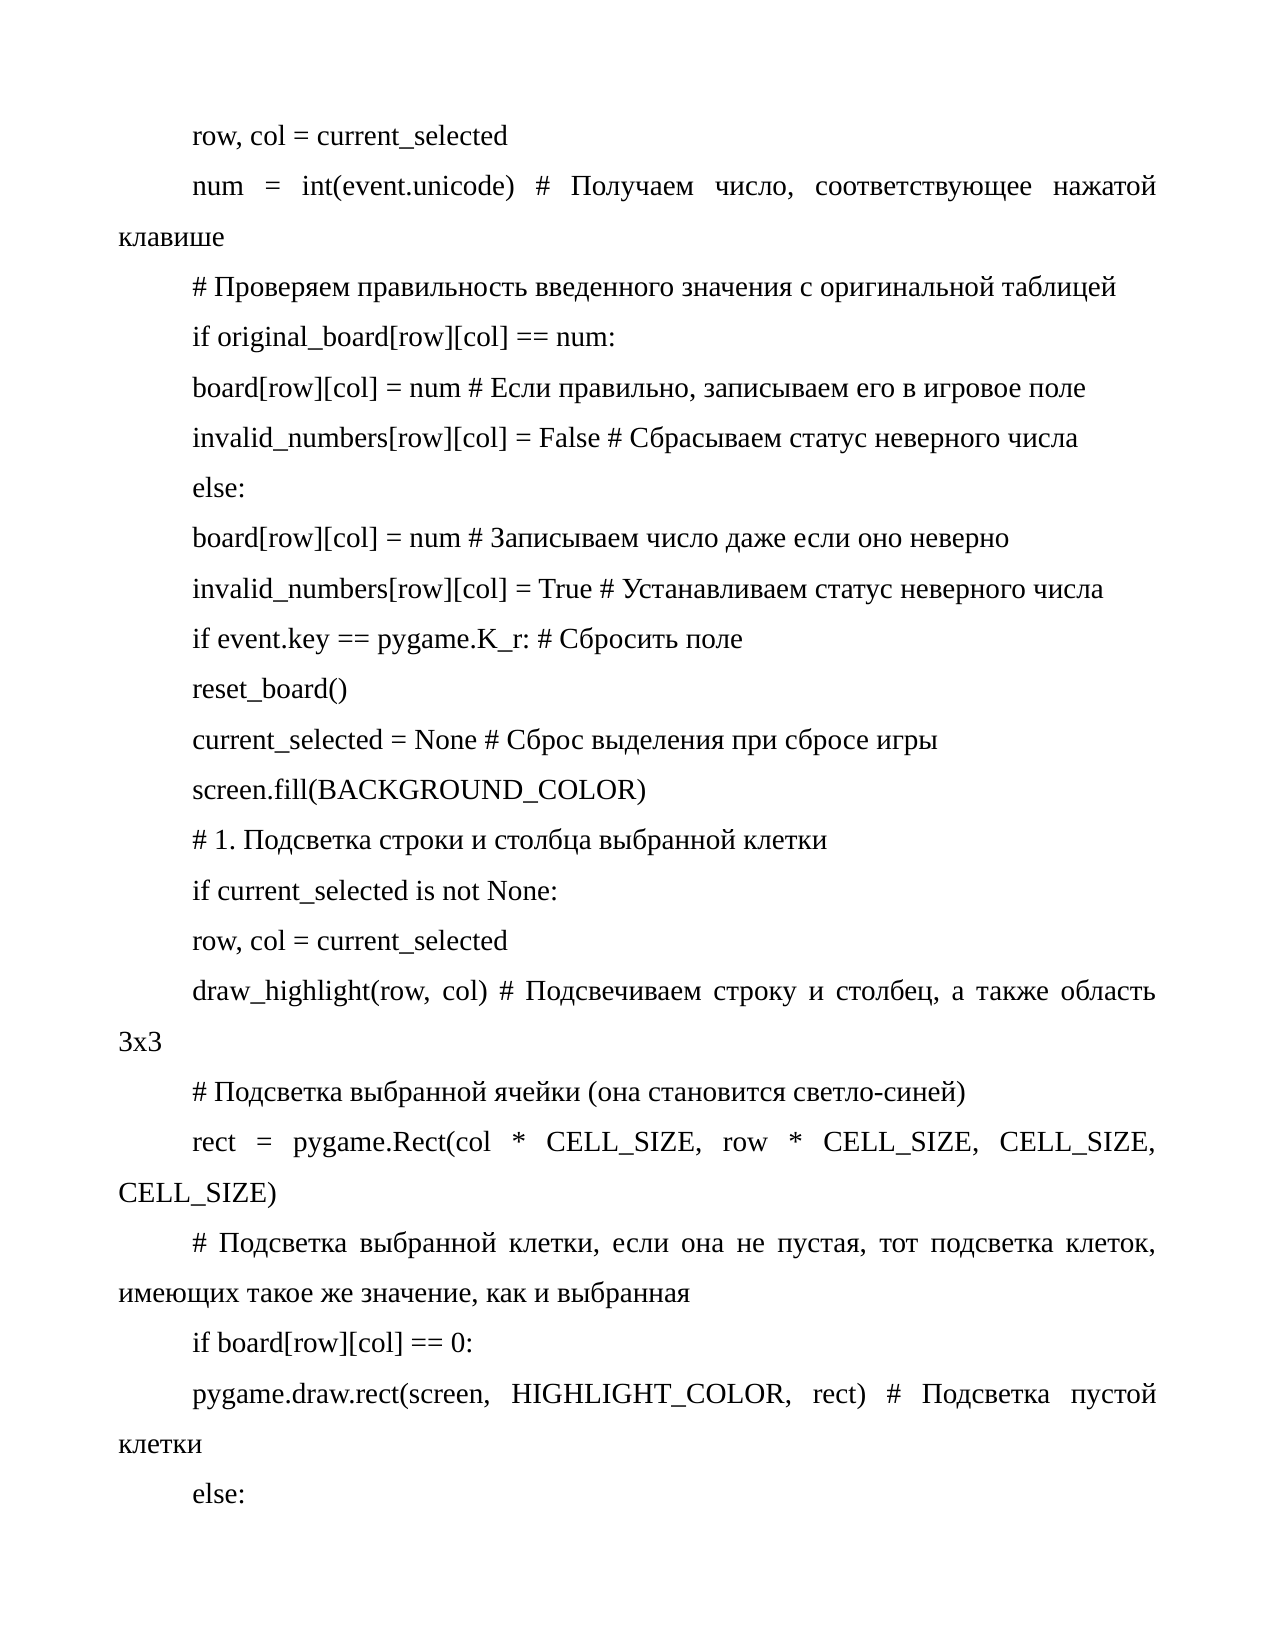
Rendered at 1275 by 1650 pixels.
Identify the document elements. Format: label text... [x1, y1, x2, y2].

text pygame.draw.rect(screen, HIGHLIGHT_COLOR, rect) # Подсветка пустой клетки [118, 1376, 1157, 1460]
text if event.key == pygame.K_r: # Сбросить поле [118, 621, 1157, 655]
text row, col = current_selected [118, 923, 1157, 957]
text if board[row][col] == 0: [118, 1326, 1157, 1359]
text invalid_numbers[row][col] = False # Сбрасываем статус неверного числа [118, 420, 1157, 453]
text board[row][col] = num # Записываем число даже если оно неверно [118, 521, 1157, 554]
text if original_board[row][col] == num: [118, 319, 1157, 353]
text else: [118, 470, 1157, 504]
text screen.fill(BACKGROUND_COLOR) [118, 772, 1157, 806]
text if current_selected is not None: [118, 873, 1157, 906]
text # Проверяем правильность введенного значения с оригинальной таблицей [118, 269, 1157, 303]
text row, col = current_selected [118, 118, 1157, 152]
text draw_highlight(row, col) # Подсвечиваем строку и столбец, а также область 3x3 [118, 973, 1157, 1057]
text board[row][col] = num # Если правильно, записываем его в игровое поле [118, 370, 1157, 403]
text rect = pygame.Rect(col * CELL_SIZE, row * CELL_SIZE, CELL_SIZE, CELL_SIZE) [118, 1124, 1157, 1208]
text # Подсветка выбранной ячейки (она становится светло-синей) [118, 1074, 1157, 1108]
text current_selected = None # Сброс выделения при сбросе игры [118, 722, 1157, 755]
text # 1. Подсветка строки и столбца выбранной клетки [118, 822, 1157, 856]
text # Подсветка выбранной клетки, если она не пустая, тот подсветка клеток, имеющих такое же значение, как и выбранная [118, 1225, 1157, 1309]
text else: [118, 1477, 1157, 1510]
text num = int(event.unicode) # Получаем число, соответствующее нажатой клавише [118, 168, 1157, 252]
text invalid_numbers[row][col] = True # Устанавливаем статус неверного числа [118, 571, 1157, 604]
text reset_board() [118, 672, 1157, 705]
